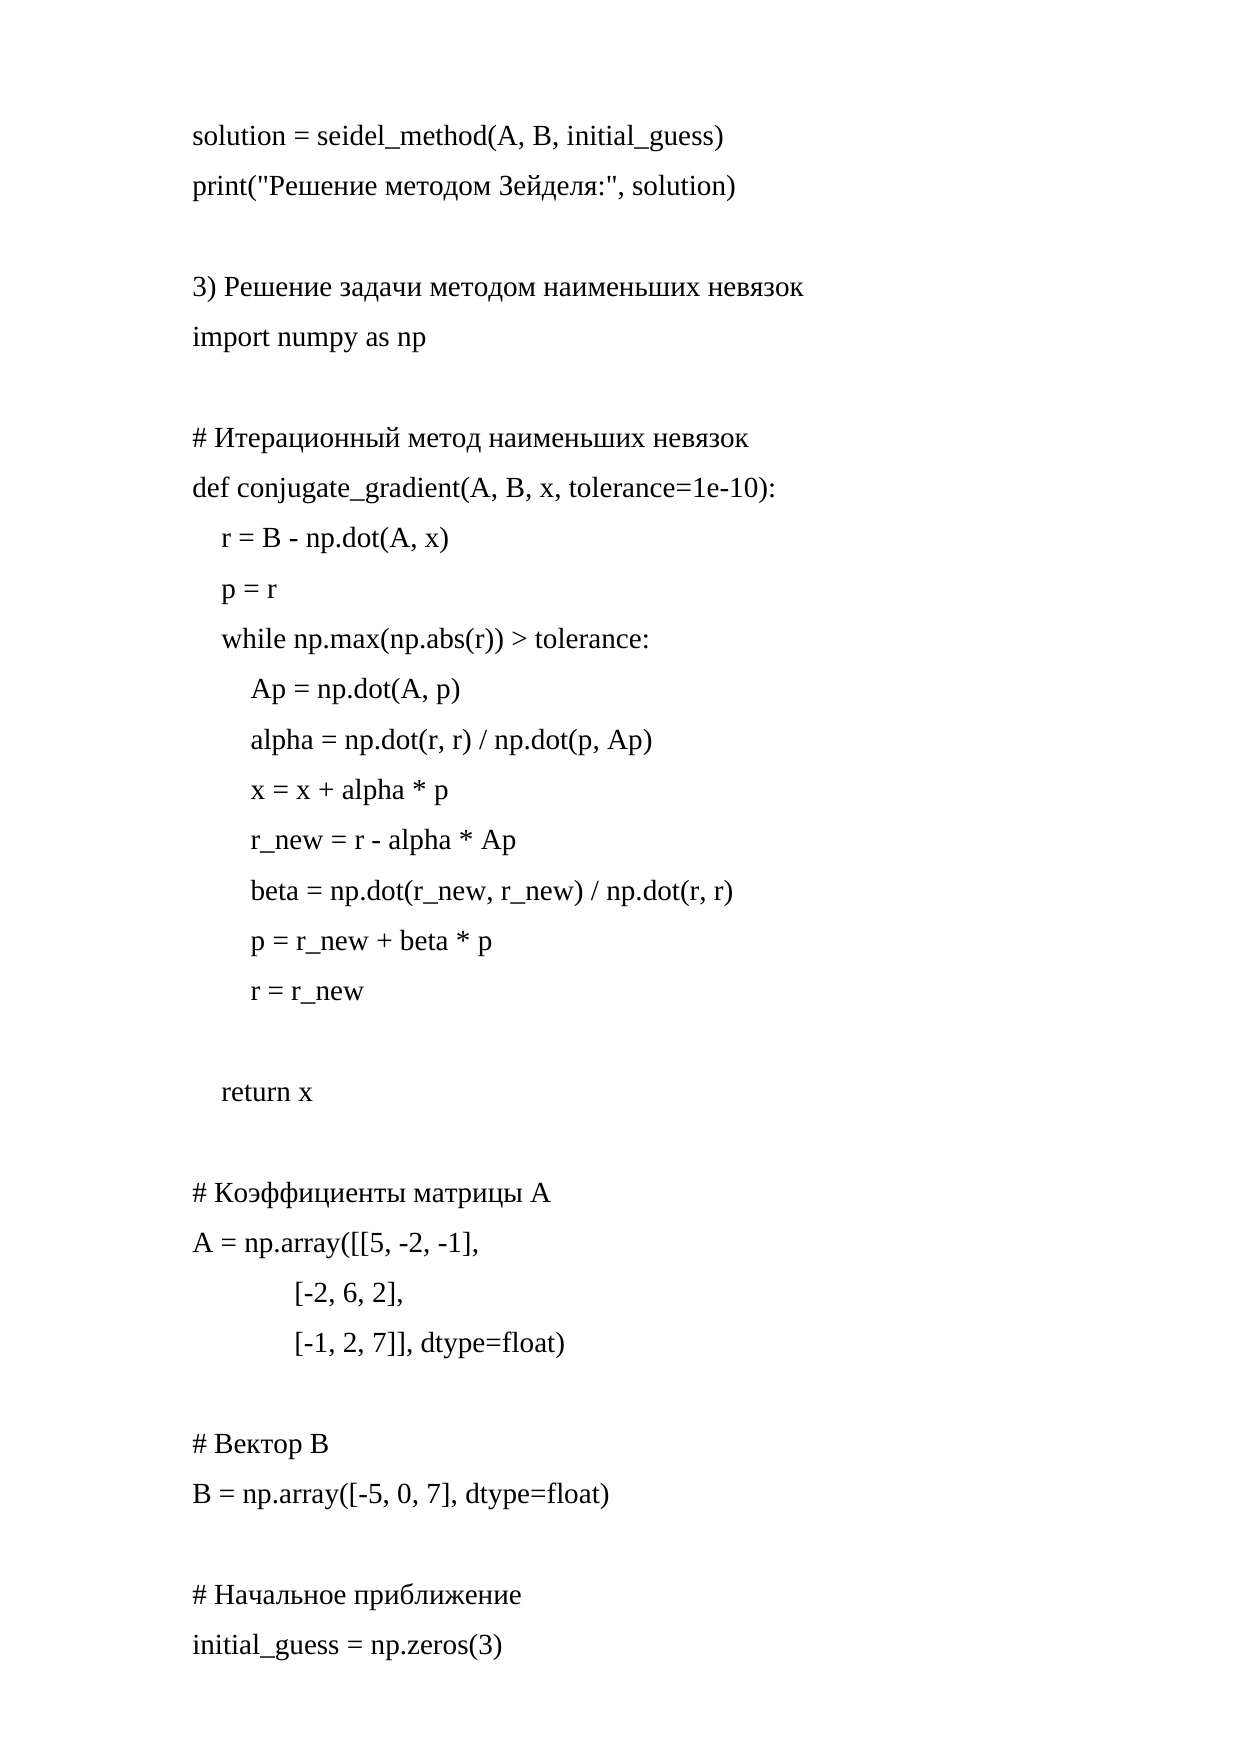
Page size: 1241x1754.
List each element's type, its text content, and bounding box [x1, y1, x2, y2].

text return x [118, 1074, 1181, 1108]
text solution = seidel_method(A, B, initial_guess) [118, 118, 1181, 152]
text while np.max(np.abs(r)) > tolerance: [118, 621, 1181, 655]
text r = B - np.dot(A, x) [118, 521, 1181, 554]
text B = np.array([-5, 0, 7], dtype=float) [118, 1477, 1181, 1510]
text p = r_new + beta * p [118, 923, 1181, 957]
text 3) Решение задачи методом наименьших невязок [118, 269, 1181, 303]
text # Коэффициенты матрицы A [118, 1175, 1181, 1208]
text [-1, 2, 7]], dtype=float) [118, 1326, 1181, 1359]
text Ap = np.dot(A, p) [118, 672, 1181, 705]
text def conjugate_gradient(A, B, x, tolerance=1e-10): [118, 470, 1181, 504]
text import numpy as np [118, 319, 1181, 353]
text # Вектор B [118, 1426, 1181, 1460]
text A = np.array([[5, -2, -1], [118, 1225, 1181, 1258]
text print("Решение методом Зейделя:", solution) [118, 168, 1181, 202]
text beta = np.dot(r_new, r_new) / np.dot(r, r) [118, 873, 1181, 906]
text p = r [118, 571, 1181, 604]
text r = r_new [118, 973, 1181, 1007]
text x = x + alpha * p [118, 772, 1181, 806]
text [-2, 6, 2], [118, 1275, 1181, 1309]
text # Начальное приближение [118, 1577, 1181, 1611]
text alpha = np.dot(r, r) / np.dot(p, Ap) [118, 722, 1181, 755]
text initial_guess = np.zeros(3) [118, 1627, 1181, 1661]
text # Итерационный метод наименьших невязок [118, 420, 1181, 453]
text r_new = r - alpha * Ap [118, 822, 1181, 856]
